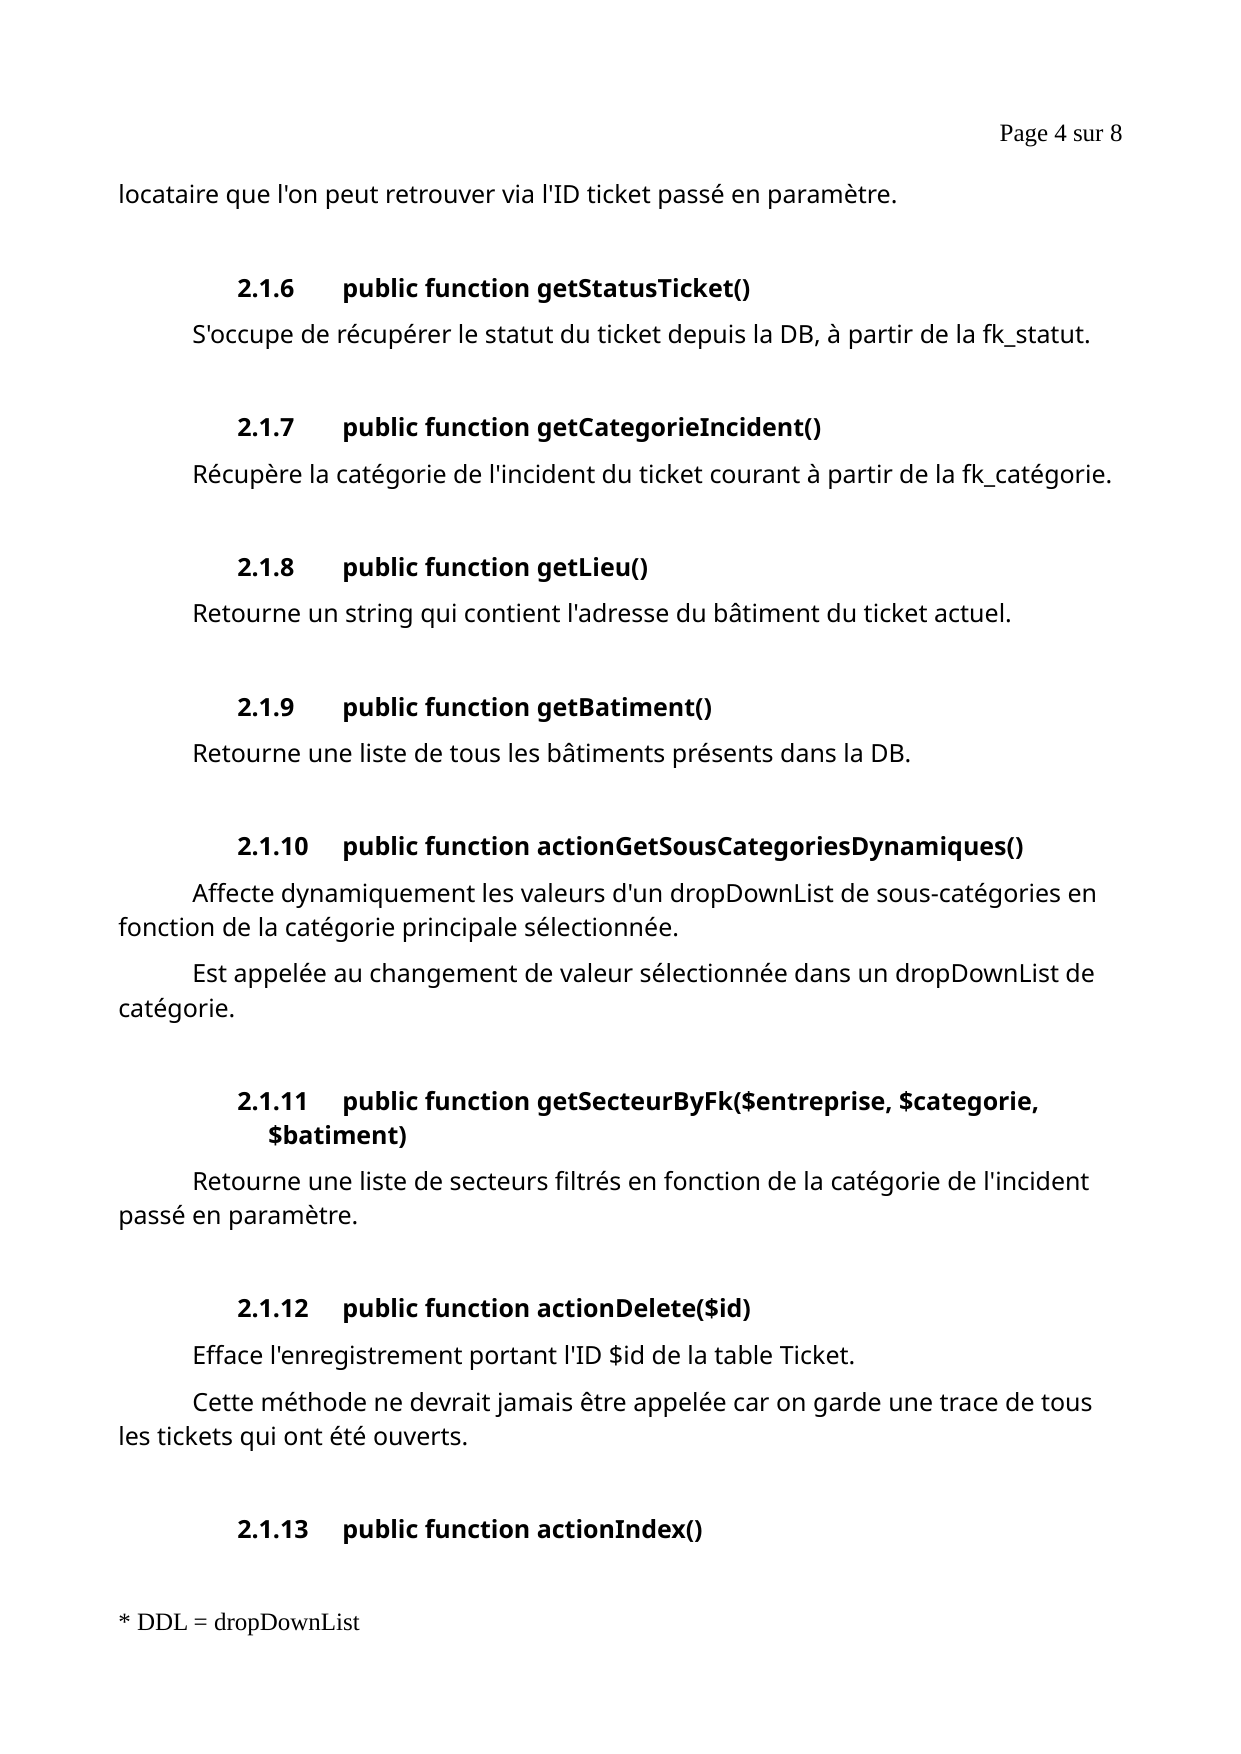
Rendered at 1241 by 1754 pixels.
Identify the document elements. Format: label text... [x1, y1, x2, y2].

subtitle public function getStatusTicket() [231, 270, 1122, 304]
subtitle Est appelée au changement de valeur sélectionnée dans un dropDownList de catégorie. [118, 956, 1122, 1024]
subtitle Récupère la catégorie de l'incident du ticket courant à partir de la fk_catégorie. [118, 456, 1122, 491]
subtitle public function actionIndex() [231, 1511, 1122, 1546]
subtitle public function getBatiment() [231, 689, 1122, 723]
subtitle public function actionDelete($id) [231, 1291, 1122, 1325]
subtitle Retourne une liste de secteurs filtrés en fonction de la catégorie de l'incident passé en paramètre. [118, 1164, 1122, 1232]
subtitle Affecte dynamiquement les valeurs d'un dropDownList de sous-catégories en fonction de la catégorie principale sélectionnée. [118, 876, 1122, 944]
subtitle locataire que l'on peut retrouver via l'ID ticket passé en paramètre. [118, 177, 1122, 211]
subtitle Retourne un string qui contient l'adresse du bâtiment du ticket actuel. [118, 596, 1122, 630]
subtitle Retourne une liste de tous les bâtiments présents dans la DB. [118, 736, 1122, 770]
subtitle public function actionGetSousCategoriesDynamiques() [231, 829, 1122, 863]
subtitle public function getCategorieIncident() [231, 410, 1122, 444]
subtitle S'occupe de récupérer le statut du ticket depuis la DB, à partir de la fk_statut. [118, 317, 1122, 351]
subtitle public function getSecteurByFk($entreprise, $categorie, $batiment) [231, 1083, 1122, 1151]
subtitle public function getLieu() [231, 549, 1122, 584]
subtitle Efface l'enregistrement portant l'ID $id de la table Ticket. [118, 1338, 1122, 1372]
subtitle Cette méthode ne devrait jamais être appelée car on garde une trace de tous les tickets qui ont été ouverts. [118, 1384, 1122, 1452]
